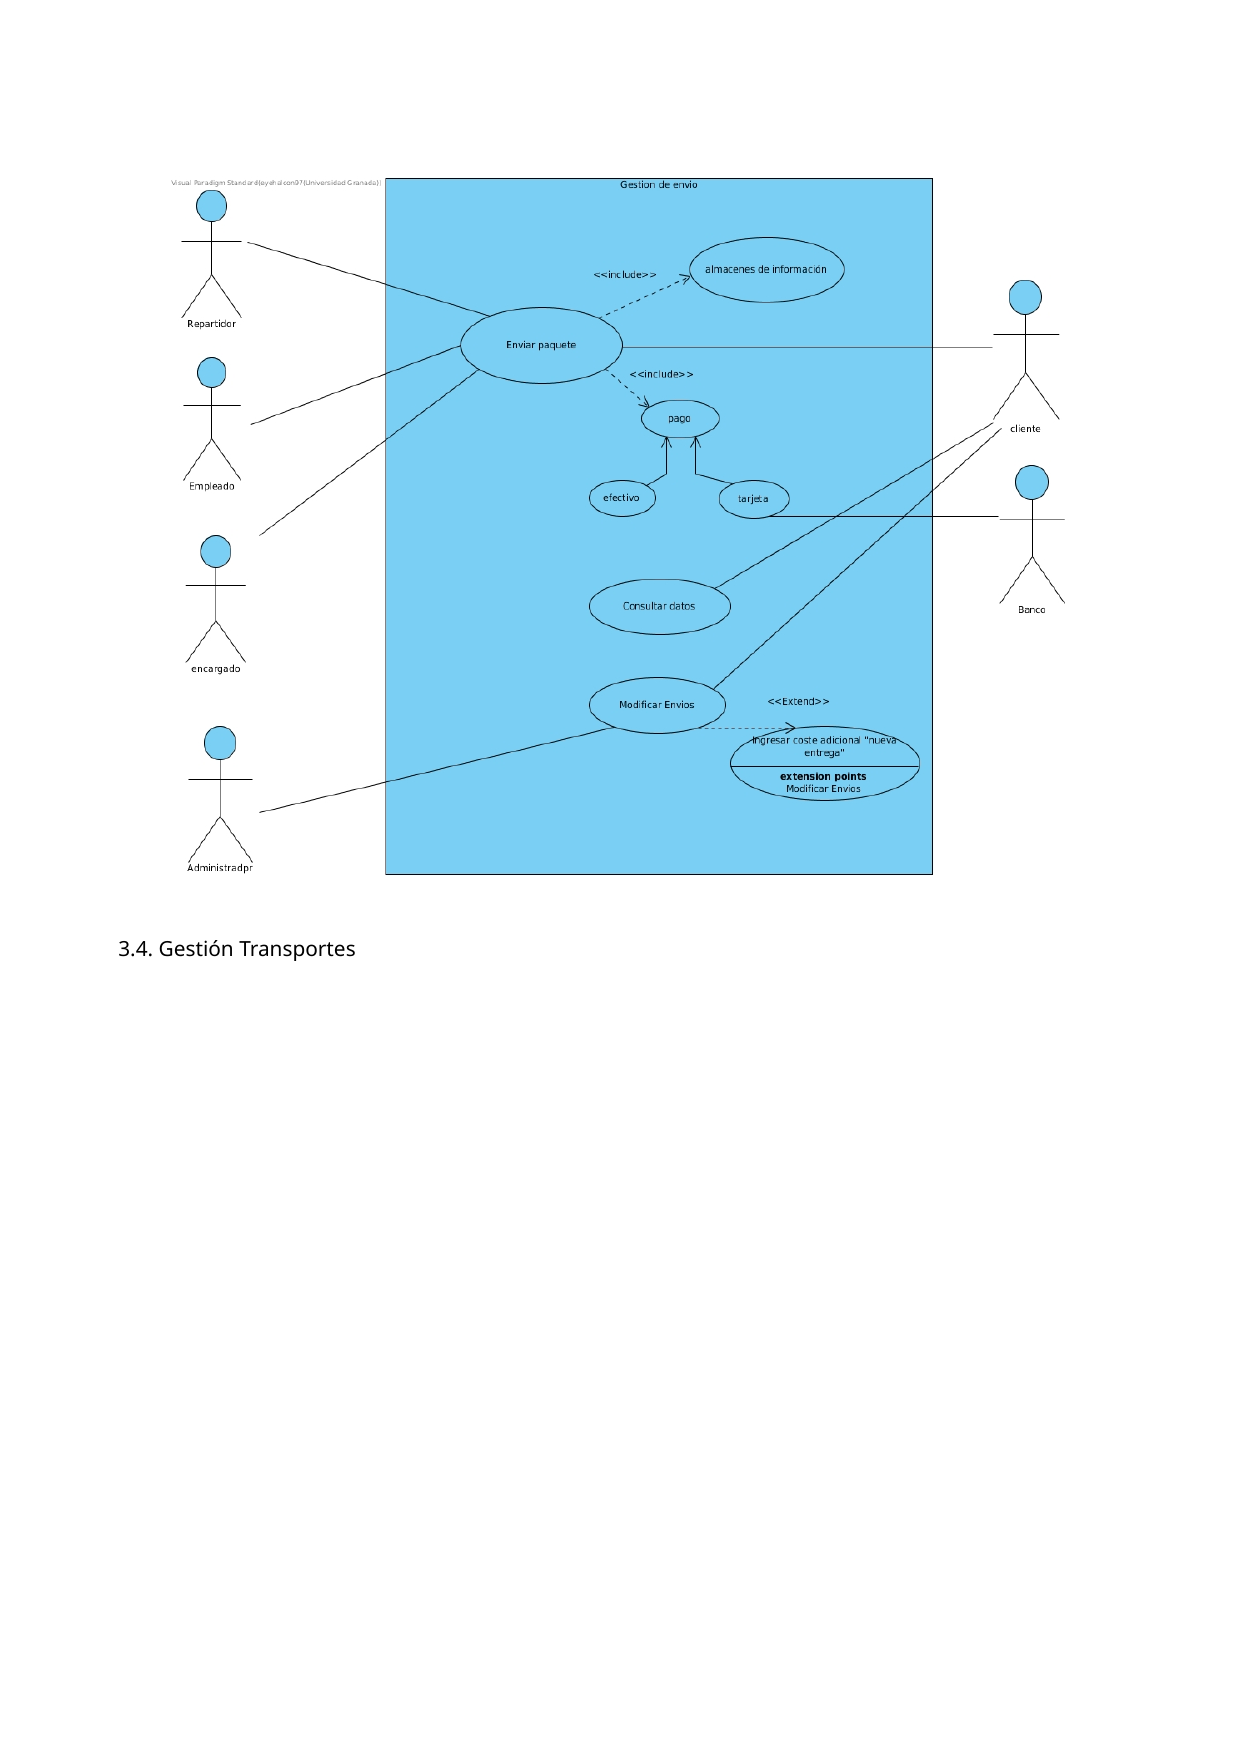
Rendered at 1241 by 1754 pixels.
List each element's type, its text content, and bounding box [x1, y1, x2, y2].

picture [171, 176, 1069, 878]
text 3.4. Gestión Transportes [118, 934, 1122, 963]
